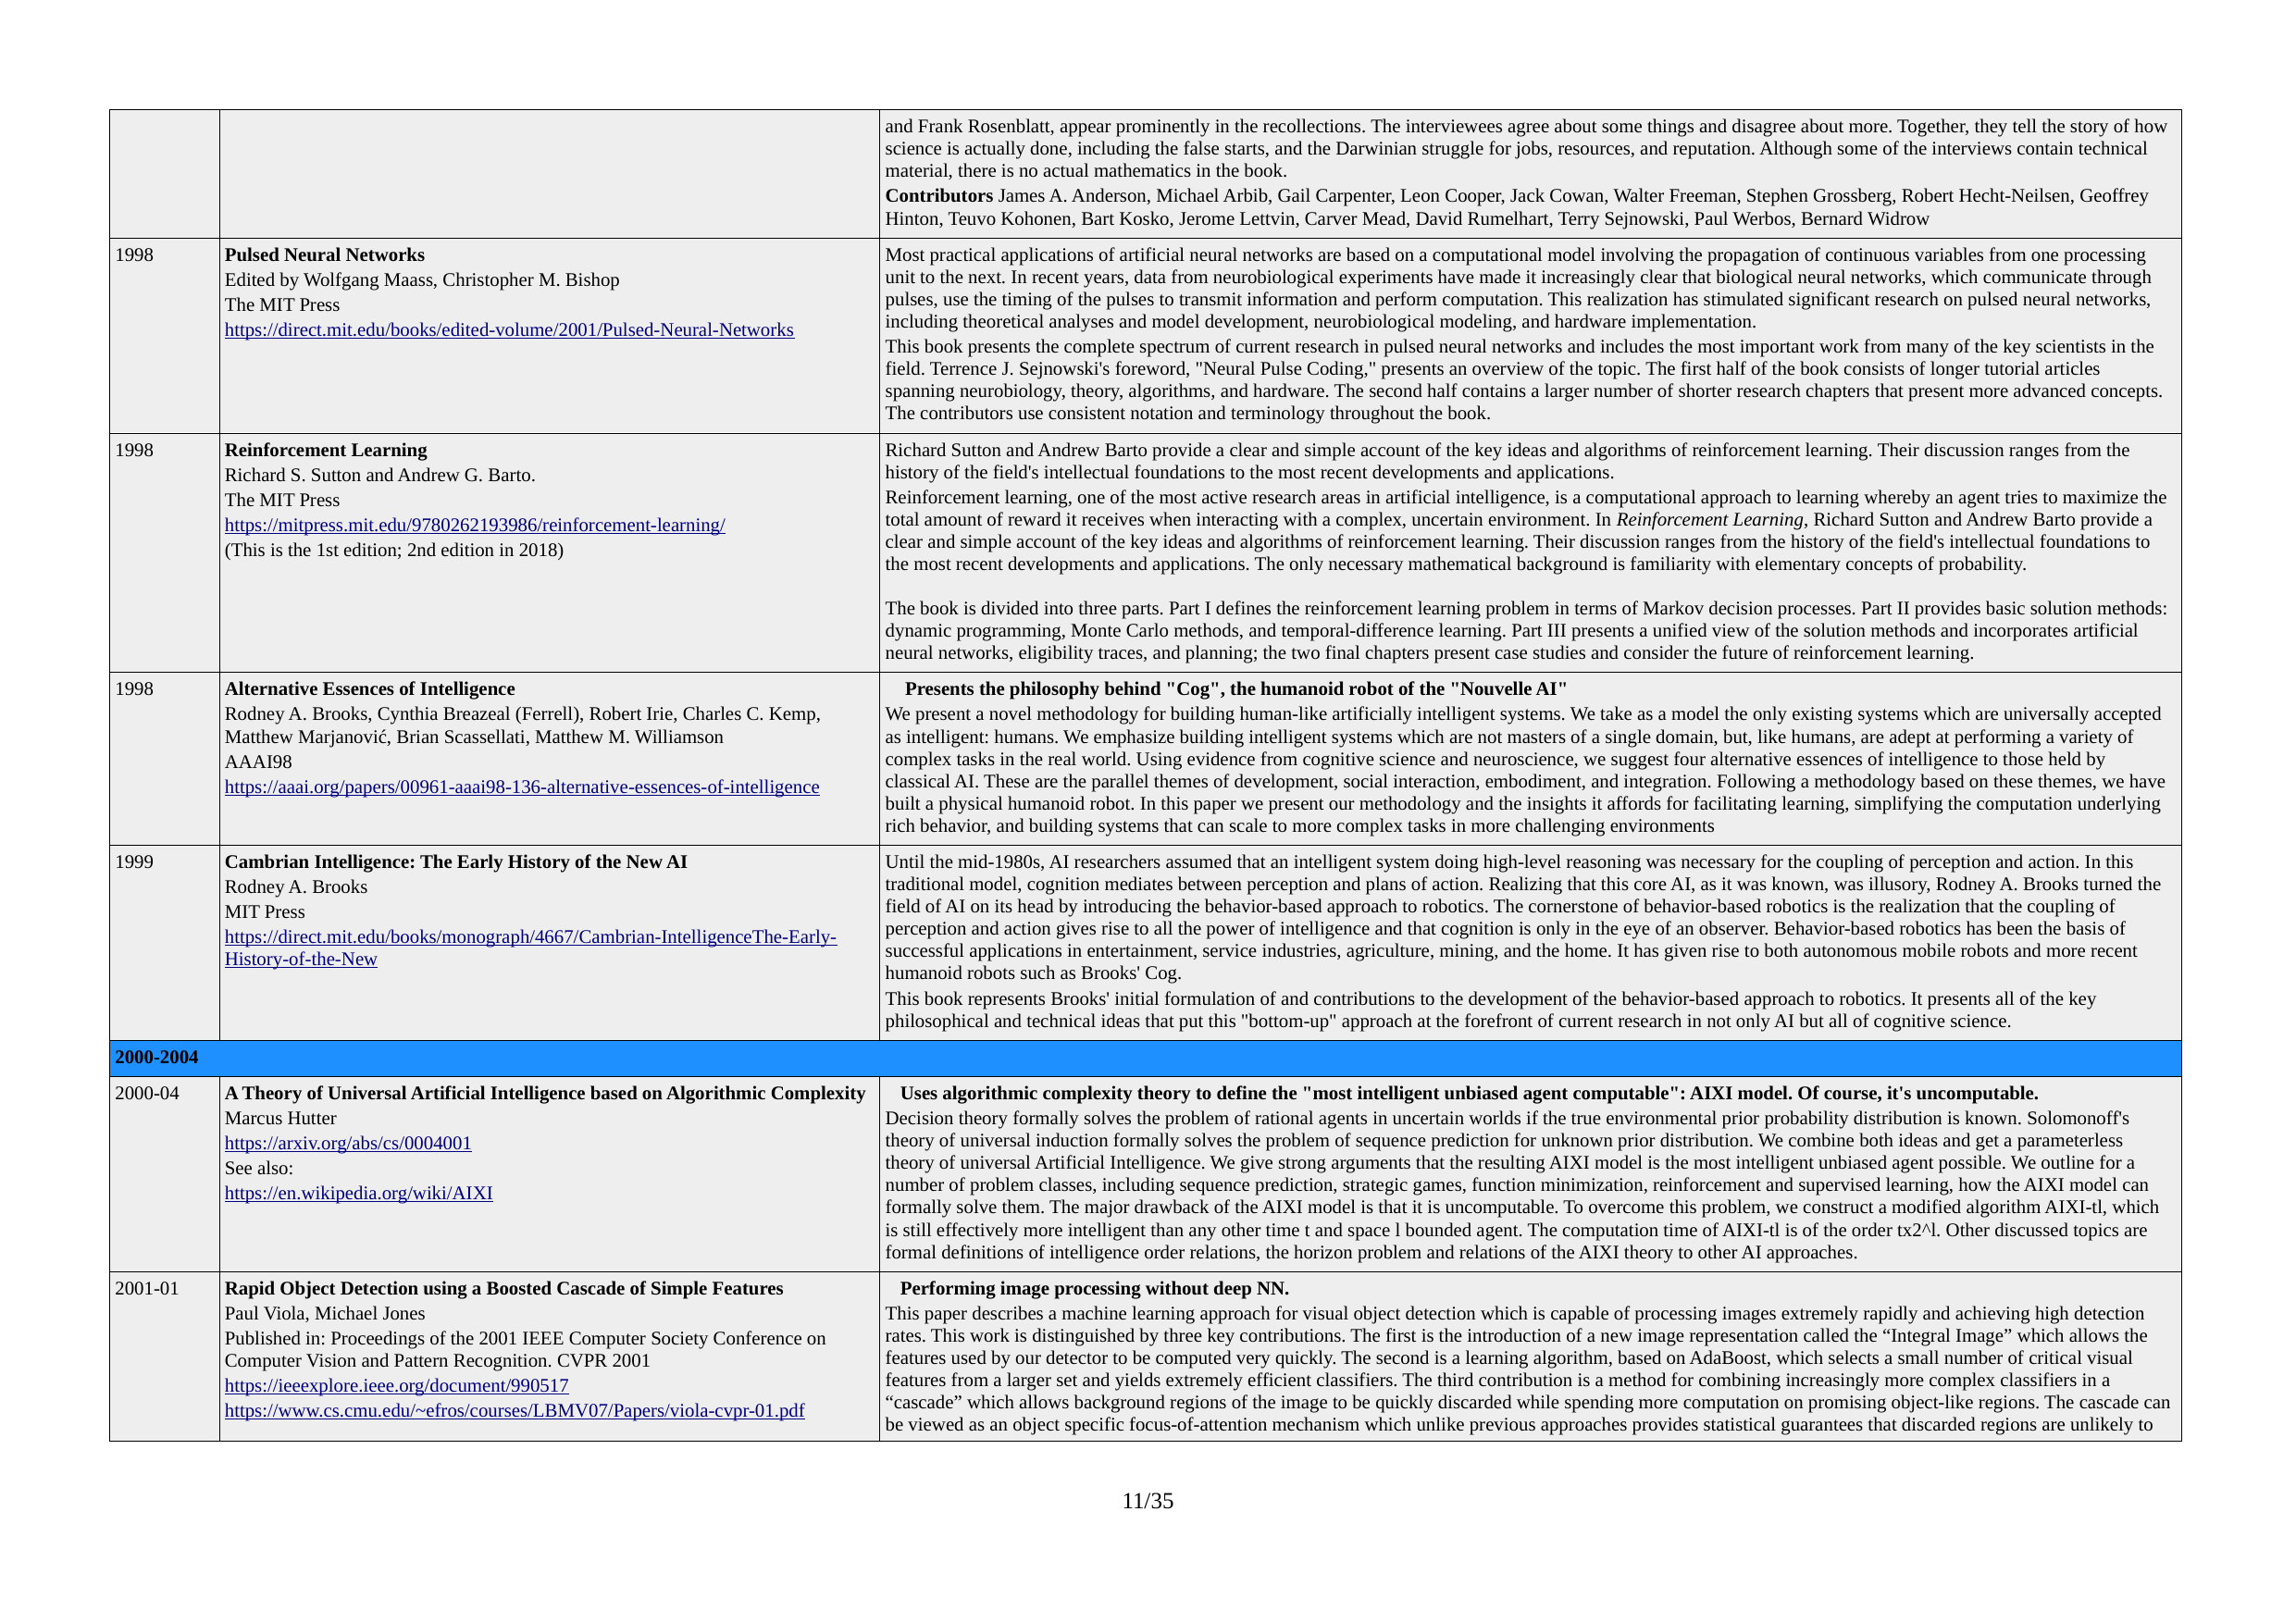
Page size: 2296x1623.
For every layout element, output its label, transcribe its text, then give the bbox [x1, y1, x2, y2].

table_cell A Theory of Universal Artificial Intelligence based on Algorithmic Complexity Marcus Hutter https://arxiv.org/abs/cs/0004001 See also: https://en.wikipedia.org/wiki/AIXI [220, 1077, 879, 1271]
table_cell [110, 110, 219, 238]
table_cell 2000-2004 [110, 1041, 2181, 1076]
table_cell 1998 [110, 673, 219, 845]
table_cell Richard Sutton and Andrew Barto provide a clear and simple account of the key ideas and algorithms of reinforcement learning. Their discussion ranges from the history of the field's intellectual foundations to the most recent developments and applications. Reinforcement learning, one of the most active research areas in artificial intelligence, is a computational approach to learning whereby an agent tries to maximize the total amount of reward it receives when interacting with a complex, uncertain environment. In Reinforcement Learning, Richard Sutton and Andrew Barto provide a clear and simple account of the key ideas and algorithms of reinforcement learning. Their discussion ranges from the history of the field's intellectual foundations to the most recent developments and applications. The only necessary mathematical background is familiarity with elementary concepts of probability. The book is divided into three parts. Part I defines the reinforcement learning problem in terms of Markov decision processes. Part II provides basic solution methods: dynamic programming, Monte Carlo methods, and temporal-difference learning. Part III presents a unified view of the solution methods and incorporates artificial neural networks, eligibility traces, and planning; the two final chapters present case studies and consider the future of reinforcement learning. [880, 434, 2181, 672]
table_cell 🦉 Presents the philosophy behind "Cog", the humanoid robot of the "Nouvelle AI" We present a novel methodology for building human-like artificially intelligent systems. We take as a model the only existing systems which are universally accepted as intelligent: humans. We emphasize building intelligent systems which are not masters of a single domain, but, like humans, are adept at performing a variety of complex tasks in the real world. Using evidence from cognitive science and neuroscience, we suggest four alternative essences of intelligence to those held by classical AI. These are the parallel themes of development, social interaction, embodiment, and integration. Following a methodology based on these themes, we have built a physical humanoid robot. In this paper we present our methodology and the insights it affords for facilitating learning, simplifying the computation underlying rich behavior, and building systems that can scale to more complex tasks in more challenging environments [880, 673, 2181, 845]
table_cell 1998 📔 [110, 434, 219, 672]
table_cell Rapid Object Detection using a Boosted Cascade of Simple Features Paul Viola, Michael Jones Published in: Proceedings of the 2001 IEEE Computer Society Conference on Computer Vision and Pattern Recognition. CVPR 2001 https://ieeexplore.ieee.org/document/990517 https://www.cs.cmu.edu/~efros/courses/LBMV07/Papers/viola-cvpr-01.pdf [220, 1272, 879, 1441]
table_cell Until the mid-1980s, AI researchers assumed that an intelligent system doing high-level reasoning was necessary for the coupling of perception and action. In this traditional model, cognition mediates between perception and plans of action. Realizing that this core AI, as it was known, was illusory, Rodney A. Brooks turned the field of AI on its head by introducing the behavior-based approach to robotics. The cornerstone of behavior-based robotics is the realization that the coupling of perception and action gives rise to all the power of intelligence and that cognition is only in the eye of an observer. Behavior-based robotics has been the basis of successful applications in entertainment, service industries, agriculture, mining, and the home. It has given rise to both autonomous mobile robots and more recent humanoid robots such as Brooks' Cog. This book represents Brooks' initial formulation of and contributions to the development of the behavior-based approach to robotics. It presents all of the key philosophical and technical ideas that put this "bottom-up" approach at the forefront of current research in not only AI but all of cognitive science. [880, 846, 2181, 1040]
table_cell [220, 110, 879, 238]
table_cell Reinforcement Learning Richard S. Sutton and Andrew G. Barto. The MIT Press https://mitpress.mit.edu/9780262193986/reinforcement-learning/ (This is the 1st edition; 2nd edition in 2018) [220, 434, 879, 672]
table_cell 2000-04 [110, 1077, 219, 1271]
table_cell Alternative Essences of Intelligence Rodney A. Brooks, Cynthia Breazeal (Ferrell), Robert Irie, Charles C. Kemp, Matthew Marjanović, Brian Scassellati, Matthew M. Williamson AAAI98 https://aaai.org/papers/00961-aaai98-136-alternative-essences-of-intelligence [220, 673, 879, 845]
table_cell 1998 📔 [110, 239, 219, 432]
table_cell 2001-01 [110, 1272, 219, 1441]
table_cell 🦉Uses algorithmic complexity theory to define the "most intelligent unbiased agent computable": AIXI model. Of course, it's uncomputable. Decision theory formally solves the problem of rational agents in uncertain worlds if the true environmental prior probability distribution is known. Solomonoff's theory of universal induction formally solves the problem of sequence prediction for unknown prior distribution. We combine both ideas and get a parameterless theory of universal Artificial Intelligence. We give strong arguments that the resulting AIXI model is the most intelligent unbiased agent possible. We outline for a number of problem classes, including sequence prediction, strategic games, function minimization, reinforcement and supervised learning, how the AIXI model can formally solve them. The major drawback of the AIXI model is that it is uncomputable. To overcome this problem, we construct a modified algorithm AIXI-tl, which is still effectively more intelligent than any other time t and space l bounded agent. The computation time of AIXI-tl is of the order tx2^l. Other discussed topics are formal definitions of intelligence order relations, the horizon problem and relations of the AIXI theory to other AI approaches. [880, 1077, 2181, 1271]
table_cell 1999 📔 [110, 846, 219, 1040]
table_cell Cambrian Intelligence: The Early History of the New AI Rodney A. Brooks MIT Press https://direct.mit.edu/books/monograph/4667/Cambrian-IntelligenceThe-Early-History-of-the-New [220, 846, 879, 1040]
table_cell Pulsed Neural Networks Edited by Wolfgang Maass, Christopher M. Bishop The MIT Press https://direct.mit.edu/books/edited-volume/2001/Pulsed-Neural-Networks [220, 239, 879, 432]
table_cell 🦉Performing image processing without deep NN. This paper describes a machine learning approach for visual object detection which is capable of processing images extremely rapidly and achieving high detection rates. This work is distinguished by three key contributions. The first is the introduction of a new image representation called the “Integral Image” which allows the features used by our detector to be computed very quickly. The second is a learning algorithm, based on AdaBoost, which selects a small number of critical visual features from a larger set and yields extremely efficient classifiers. The third contribution is a method for combining increasingly more complex classifiers in a “cascade” which allows background regions of the image to be quickly discarded while spending more computation on promising object-like regions. The cascade can be viewed as an object specific focus-of-attention mechanism which unlike previous approaches provides statistical guarantees that discarded regions are unlikely to [880, 1272, 2181, 1441]
table_cell and Frank Rosenblatt, appear prominently in the recollections. The interviewees agree about some things and disagree about more. Together, they tell the story of how science is actually done, including the false starts, and the Darwinian struggle for jobs, resources, and reputation. Although some of the interviews contain technical material, there is no actual mathematics in the book. Contributors James A. Anderson, Michael Arbib, Gail Carpenter, Leon Cooper, Jack Cowan, Walter Freeman, Stephen Grossberg, Robert Hecht-Neilsen, Geoffrey Hinton, Teuvo Kohonen, Bart Kosko, Jerome Lettvin, Carver Mead, David Rumelhart, Terry Sejnowski, Paul Werbos, Bernard Widrow [880, 110, 2181, 238]
table_cell Most practical applications of artificial neural networks are based on a computational model involving the propagation of continuous variables from one processing unit to the next. In recent years, data from neurobiological experiments have made it increasingly clear that biological neural networks, which communicate through pulses, use the timing of the pulses to transmit information and perform computation. This realization has stimulated significant research on pulsed neural networks, including theoretical analyses and model development, neurobiological modeling, and hardware implementation. This book presents the complete spectrum of current research in pulsed neural networks and includes the most important work from many of the key scientists in the field. Terrence J. Sejnowski's foreword, "Neural Pulse Coding," presents an overview of the topic. The first half of the book consists of longer tutorial articles spanning neurobiology, theory, algorithms, and hardware. The second half contains a larger number of shorter research chapters that present more advanced concepts. The contributors use consistent notation and terminology throughout the book. [880, 239, 2181, 432]
